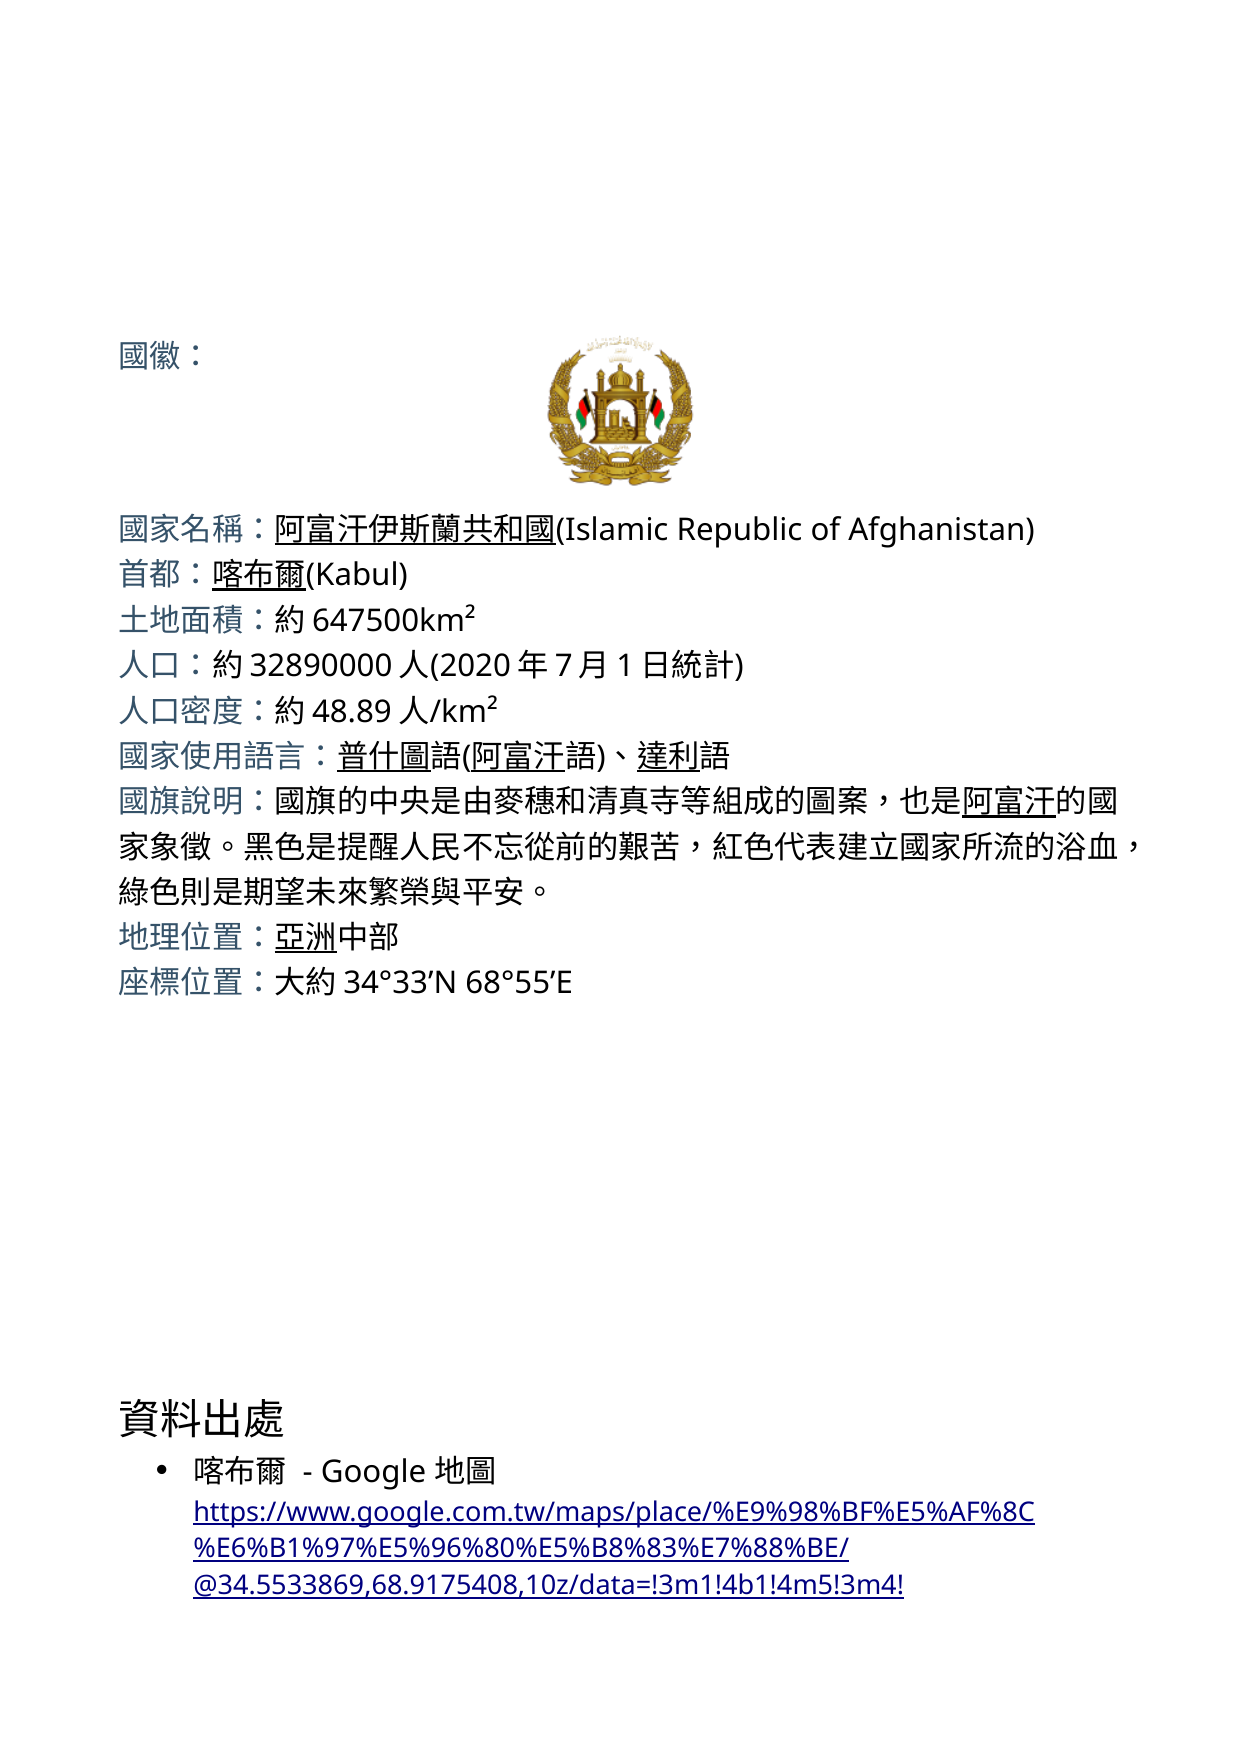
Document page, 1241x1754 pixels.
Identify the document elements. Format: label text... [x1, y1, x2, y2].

text 地理位置：亞洲中部 [118, 912, 1122, 957]
text 首都：喀布爾(Kabul) [118, 549, 1122, 595]
text 土地面積：約647500km² [118, 595, 1122, 640]
text 人口密度：約48.89人/km² [118, 686, 1122, 731]
picture [540, 331, 700, 492]
text 國旗說明：國旗的中央是由麥穗和清真寺等組成的圖案，也是阿富汗的國家象徵。黑色是提醒人民不忘從前的艱苦，紅色代表建立國家所流的浴血，綠色則是期望未來繁榮與平安。 [118, 777, 1122, 912]
text [700, 331, 1122, 376]
text 國家使用語言：普什圖語(阿富汗語)、達利語 [118, 731, 1122, 777]
list 喀布爾 - Google 地圖https://www.google.com.tw/maps/place/%E9%98%BF%E5%AF%8C%E6%B1%97%E5%96%80%E5%B8%83%E7%88%BE/@34.5533869,68.9175408,10z/data=!3m1!4b1!4m5!3m4! [156, 1447, 1122, 1603]
text 國徽： [118, 331, 540, 376]
text 國家名稱：阿富汗伊斯蘭共和國(Islamic Republic of Afghanistan) [118, 504, 1122, 549]
text 人口：約32890000人(2020年7月1日統計) [118, 640, 1122, 686]
text 資料出處 [118, 1386, 1122, 1447]
text 座標位置：大約34°33’N 68°55’E [118, 957, 1122, 1003]
